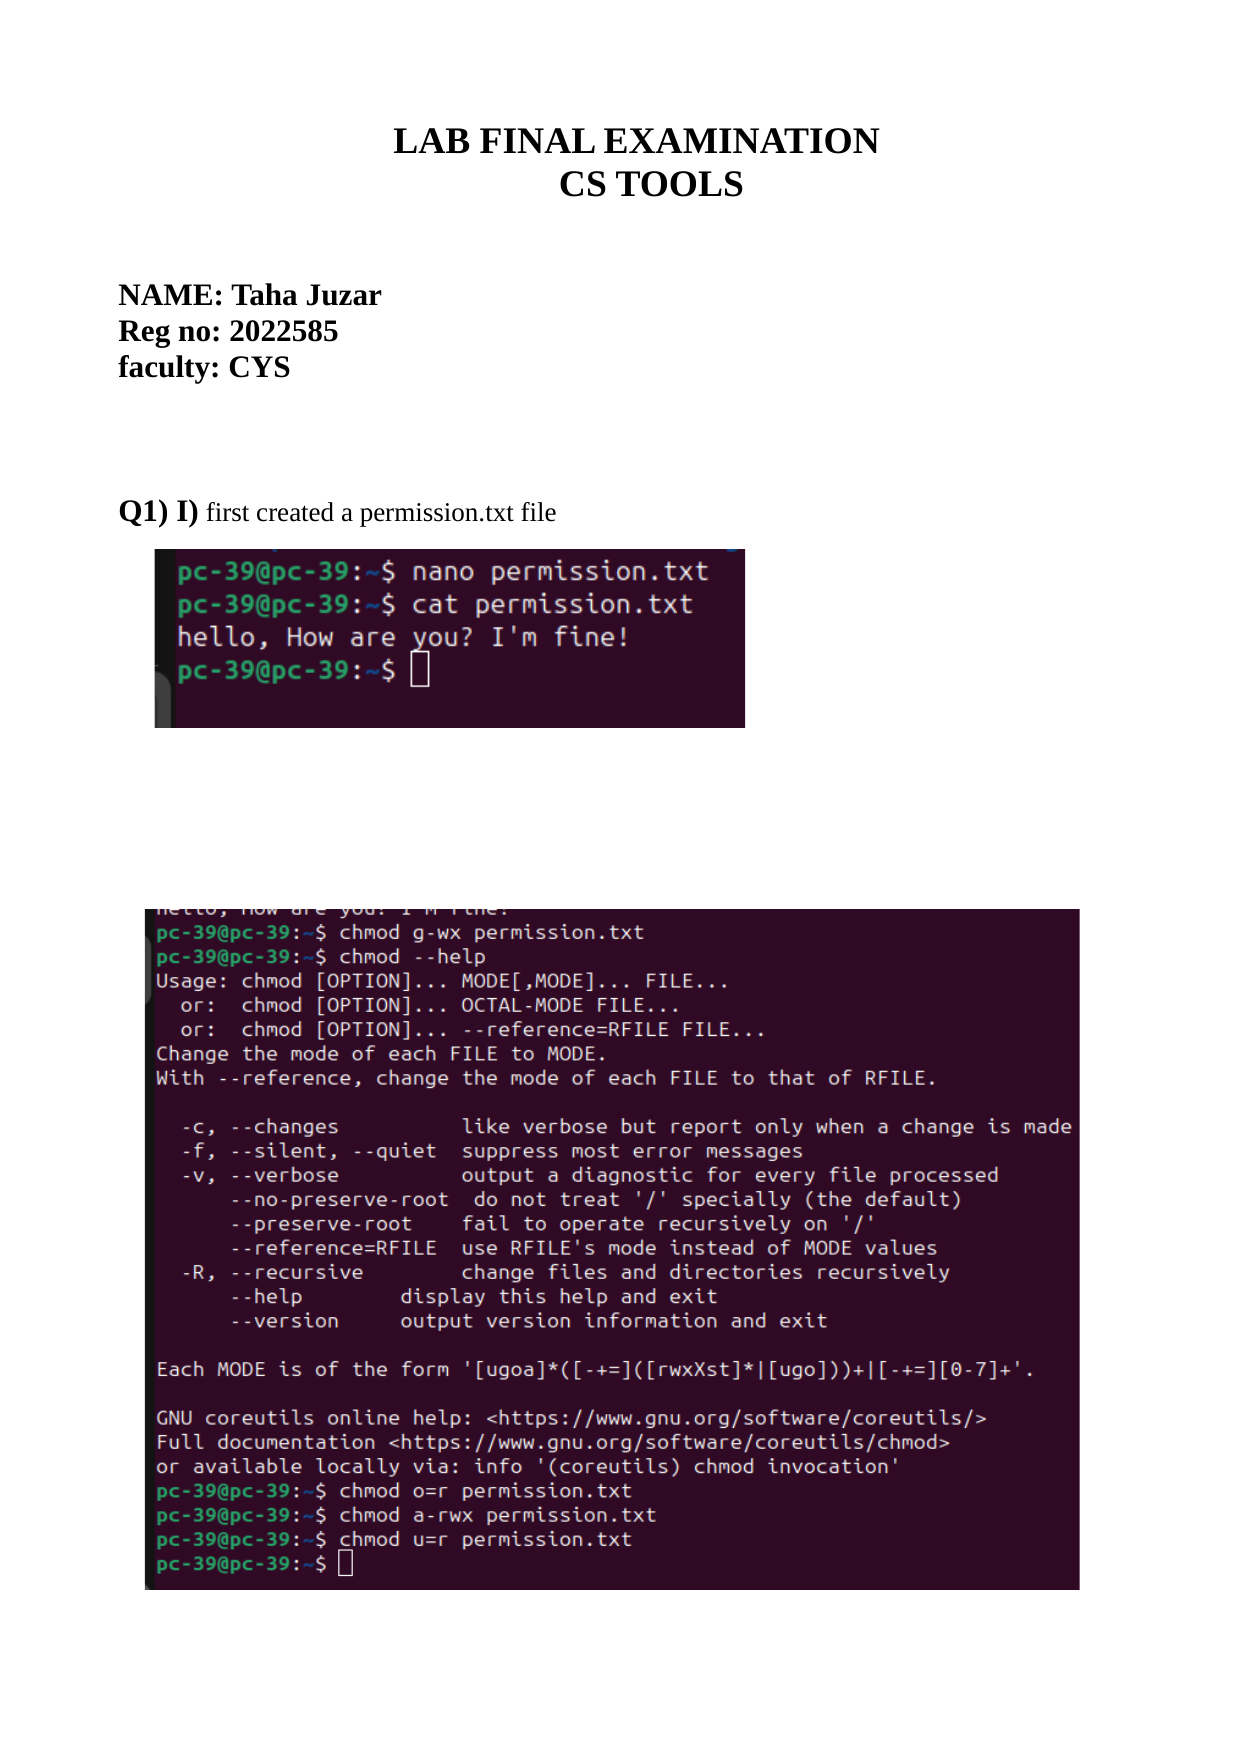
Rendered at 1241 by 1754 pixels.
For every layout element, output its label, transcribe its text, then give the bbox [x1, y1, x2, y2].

text Q1) I) first created a permission.txt file [118, 492, 1122, 528]
text NAME: Taha Juzar [118, 276, 1122, 312]
text faculty: CYS [118, 348, 1122, 384]
text Reg no: 2022585 [118, 312, 1122, 348]
picture [154, 549, 745, 728]
text CS TOOLS [118, 161, 1122, 204]
text LAB FINAL EXAMINATION [118, 118, 1122, 161]
picture [144, 909, 1080, 1590]
